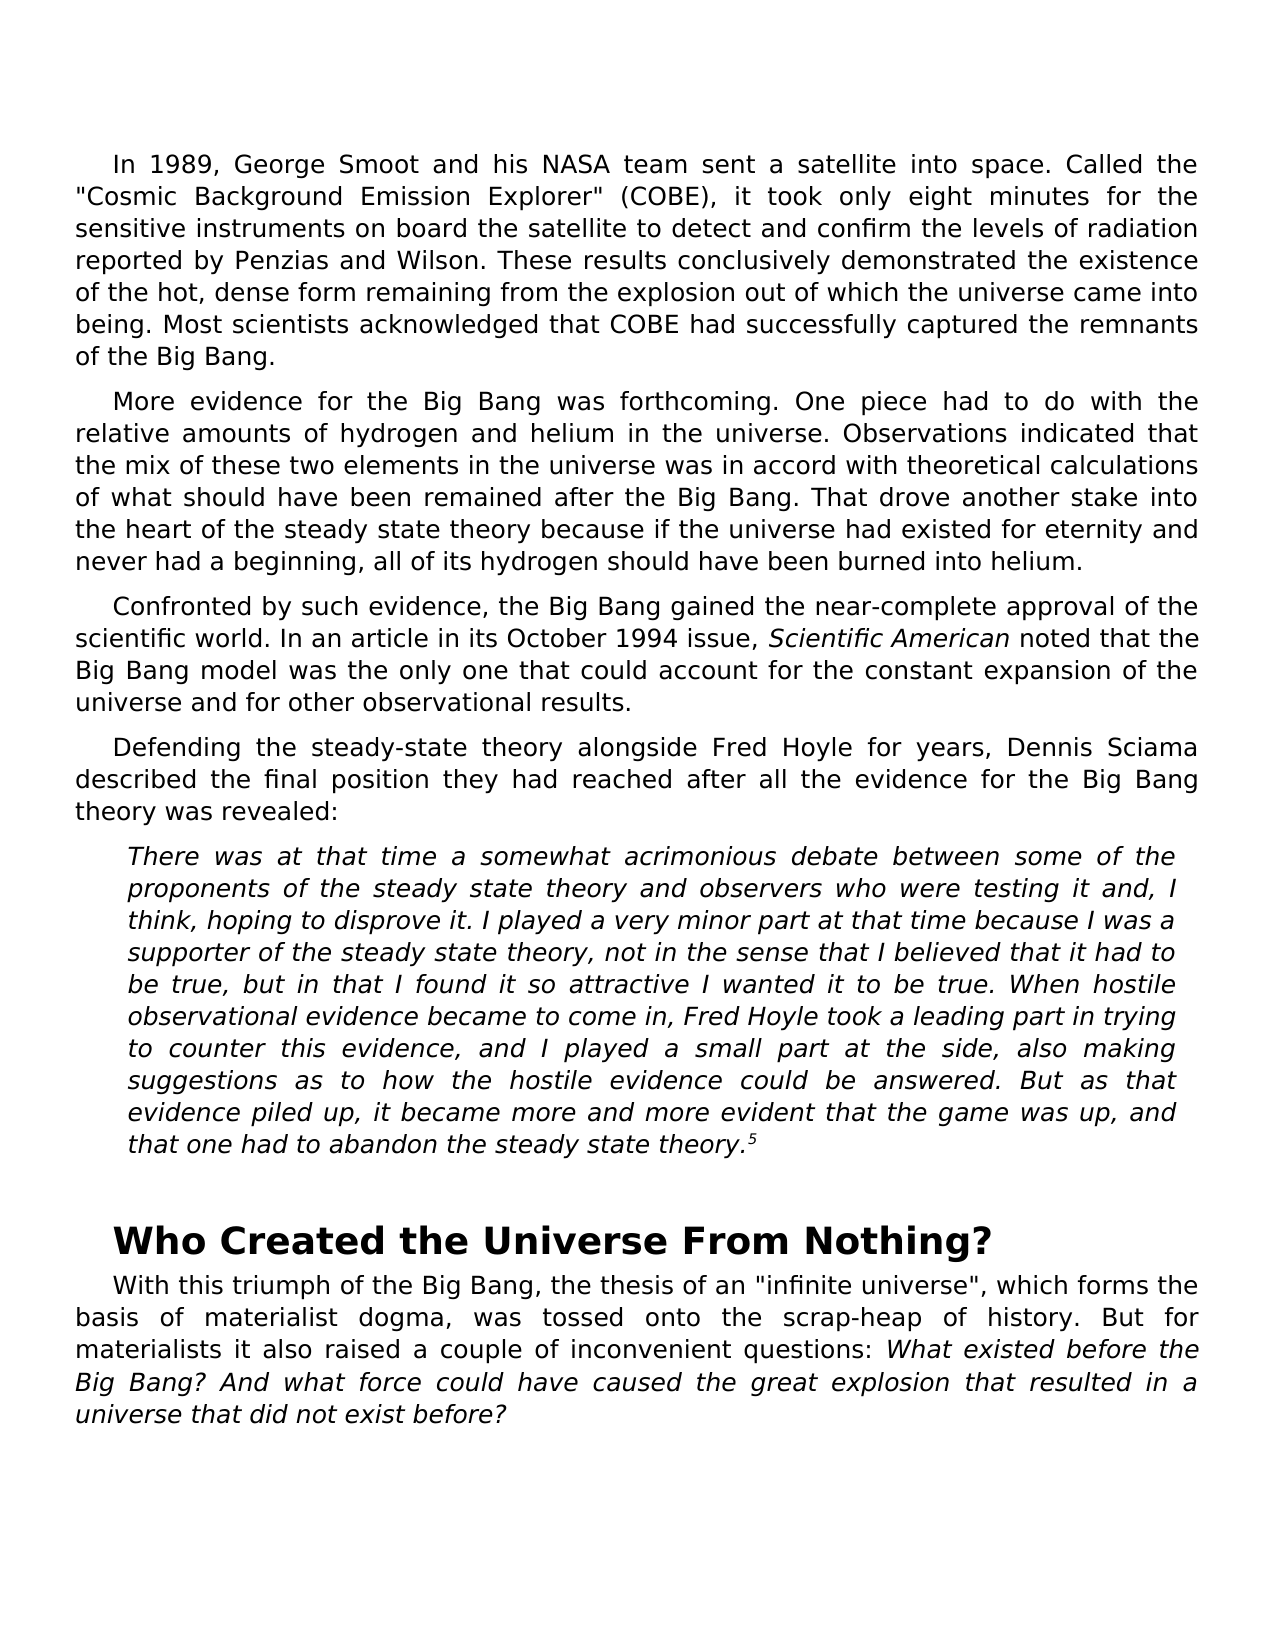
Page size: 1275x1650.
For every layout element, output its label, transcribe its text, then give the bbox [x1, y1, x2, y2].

text Confronted by such evidence, the Big Bang gained the near-complete approval of the scientific world. In an article in its October 1994 issue, Scientific American noted that the Big Bang model was the only one that could account for the constant expansion of the universe and for other observational results. [75, 592, 1200, 717]
text In 1989, George Smoot and his NASA team sent a satellite into space. Called the "Cosmic Background Emission Explorer" (COBE), it took only eight minutes for the sensitive instruments on board the satellite to detect and confirm the levels of radiation reported by Penzias and Wilson. These results conclusively demonstrated the existence of the hot, dense form remaining from the explosion out of which the universe came into being. Most scientists acknowledged that COBE had successfully captured the remnants of the Big Bang. [75, 150, 1200, 372]
subtitle Who Created the Universe From Nothing? [112, 1219, 1200, 1263]
text There was at that time a somewhat acrimonious debate between some of the proponents of the steady state theory and observers who were testing it and, I think, hoping to disprove it. I played a very minor part at that time because I was a supporter of the steady state theory, not in the sense that I believed that it had to be true, but in that I found it so attractive I wanted it to be true. When hostile observational evidence became to come in, Fred Hoyle took a leading part in trying to counter this evidence, and I played a small part at the side, also making suggestions as to how the hostile evidence could be answered. But as that evidence piled up, it became more and more evident that the game was up, and that one had to abandon the steady state theory.5 [127, 842, 1177, 1159]
text More evidence for the Big Bang was forthcoming. One piece had to do with the relative amounts of hydrogen and helium in the universe. Observations indicated that the mix of these two elements in the universe was in accord with theoretical calculations of what should have been remained after the Big Bang. That drove another stake into the heart of the steady state theory because if the universe had existed for eternity and never had a beginning, all of its hydrogen should have been burned into helium. [75, 387, 1200, 577]
text With this triumph of the Big Bang, the thesis of an "infinite universe", which forms the basis of materialist dogma, was tossed onto the scrap-heap of history. But for materialists it also raised a couple of inconvenient questions: What existed before the Big Bang? And what force could have caused the great explosion that resulted in a universe that did not exist before? [75, 1272, 1200, 1429]
text Defending the steady-state theory alongside Fred Hoyle for years, Dennis Sciama described the final position they had reached after all the evidence for the Big Bang theory was revealed: [75, 733, 1200, 826]
